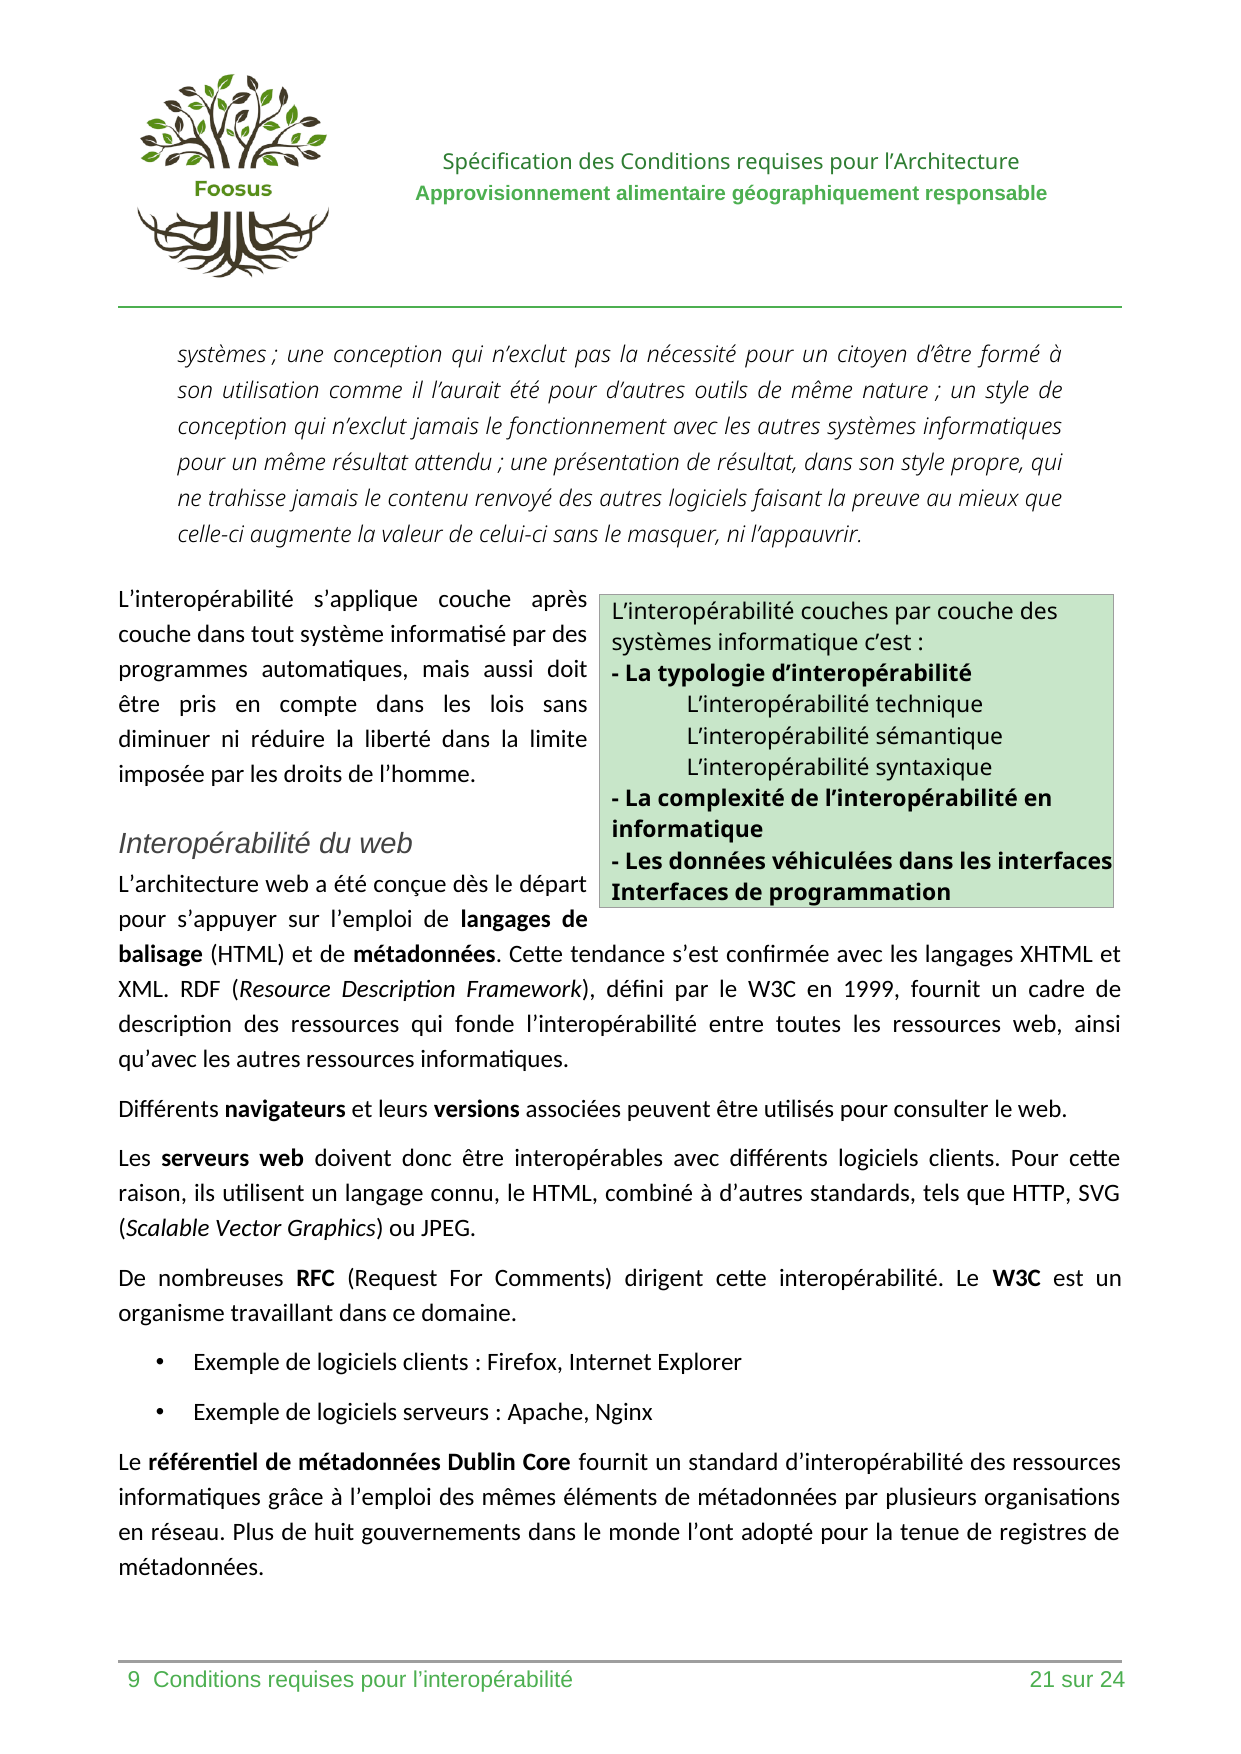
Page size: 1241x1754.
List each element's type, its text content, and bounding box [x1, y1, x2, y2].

picture [126, 67, 340, 284]
text Le référentiel de métadonnées Dublin Core fournit un standard d’interopérabilité des ressources informatiques grâce à l’emploi des mêmes éléments de métadonnées par plusieurs organisations en réseau. Plus de huit gouvernements dans le monde l’ont adopté pour la tenue de registres de métadonnées. [118, 1446, 1122, 1581]
subtitle Interopérabilité du web [118, 826, 599, 860]
text De nombreuses RFC (Request For Comments) dirigent cette interopérabilité. Le W3C est un organisme travaillant dans ce domaine. [118, 1262, 1122, 1327]
text Différents navigateurs et leurs versions associées peuvent être utilisés pour consulter le web. [118, 1093, 1122, 1123]
text L’interopérabilité s’applique couche après couche dans tout système informatisé par des programmes automatiques, mais aussi doit être pris en compte dans les lois sans diminuer ni réduire la liberté dans la limite imposée par les droits de l’homme. [118, 583, 1122, 788]
text Les serveurs web doivent donc être interopérables avec différents logiciels clients. Pour cette raison, ils utilisent un langage connu, le HTML, combiné à d’autres standards, tels que HTTP, SVG (Scalable Vector Graphics) ou JPEG. [118, 1142, 1122, 1243]
text systèmes ; une conception qui n’exclut pas la nécessité pour un citoyen d’être formé à son utilisation comme il l’aurait été pour d’autres outils de même nature ; un style de conception qui n’exclut jamais le fonctionnement avec les autres systèmes informatiques pour un même résultat attendu ; une présentation de résultat, dans son style propre, qui ne trahisse jamais le contenu renvoyé des autres logiciels faisant la preuve au mieux que celle-ci augmente la valeur de celui-ci sans le masquer, ni l’appauvrir. [177, 338, 1063, 549]
list Exemple de logiciels clients : Firefox, Internet Explorer [156, 1346, 1122, 1377]
text L’architecture web a été conçue dès le départ pour s’appuyer sur l’emploi de langages de balisage (HTML) et de métadonnées. Cette tendance s’est confirmée avec les langages XHTML et XML. RDF (Resource Description Framework), défini par le W3C en 1999, fournit un cadre de description des ressources qui fonde l’interopérabilité entre toutes les ressources web, ainsi qu’avec les autres ressources informatiques. [118, 868, 1122, 1074]
list Exemple de logiciels serveurs : Apache, Nginx [156, 1396, 1122, 1427]
